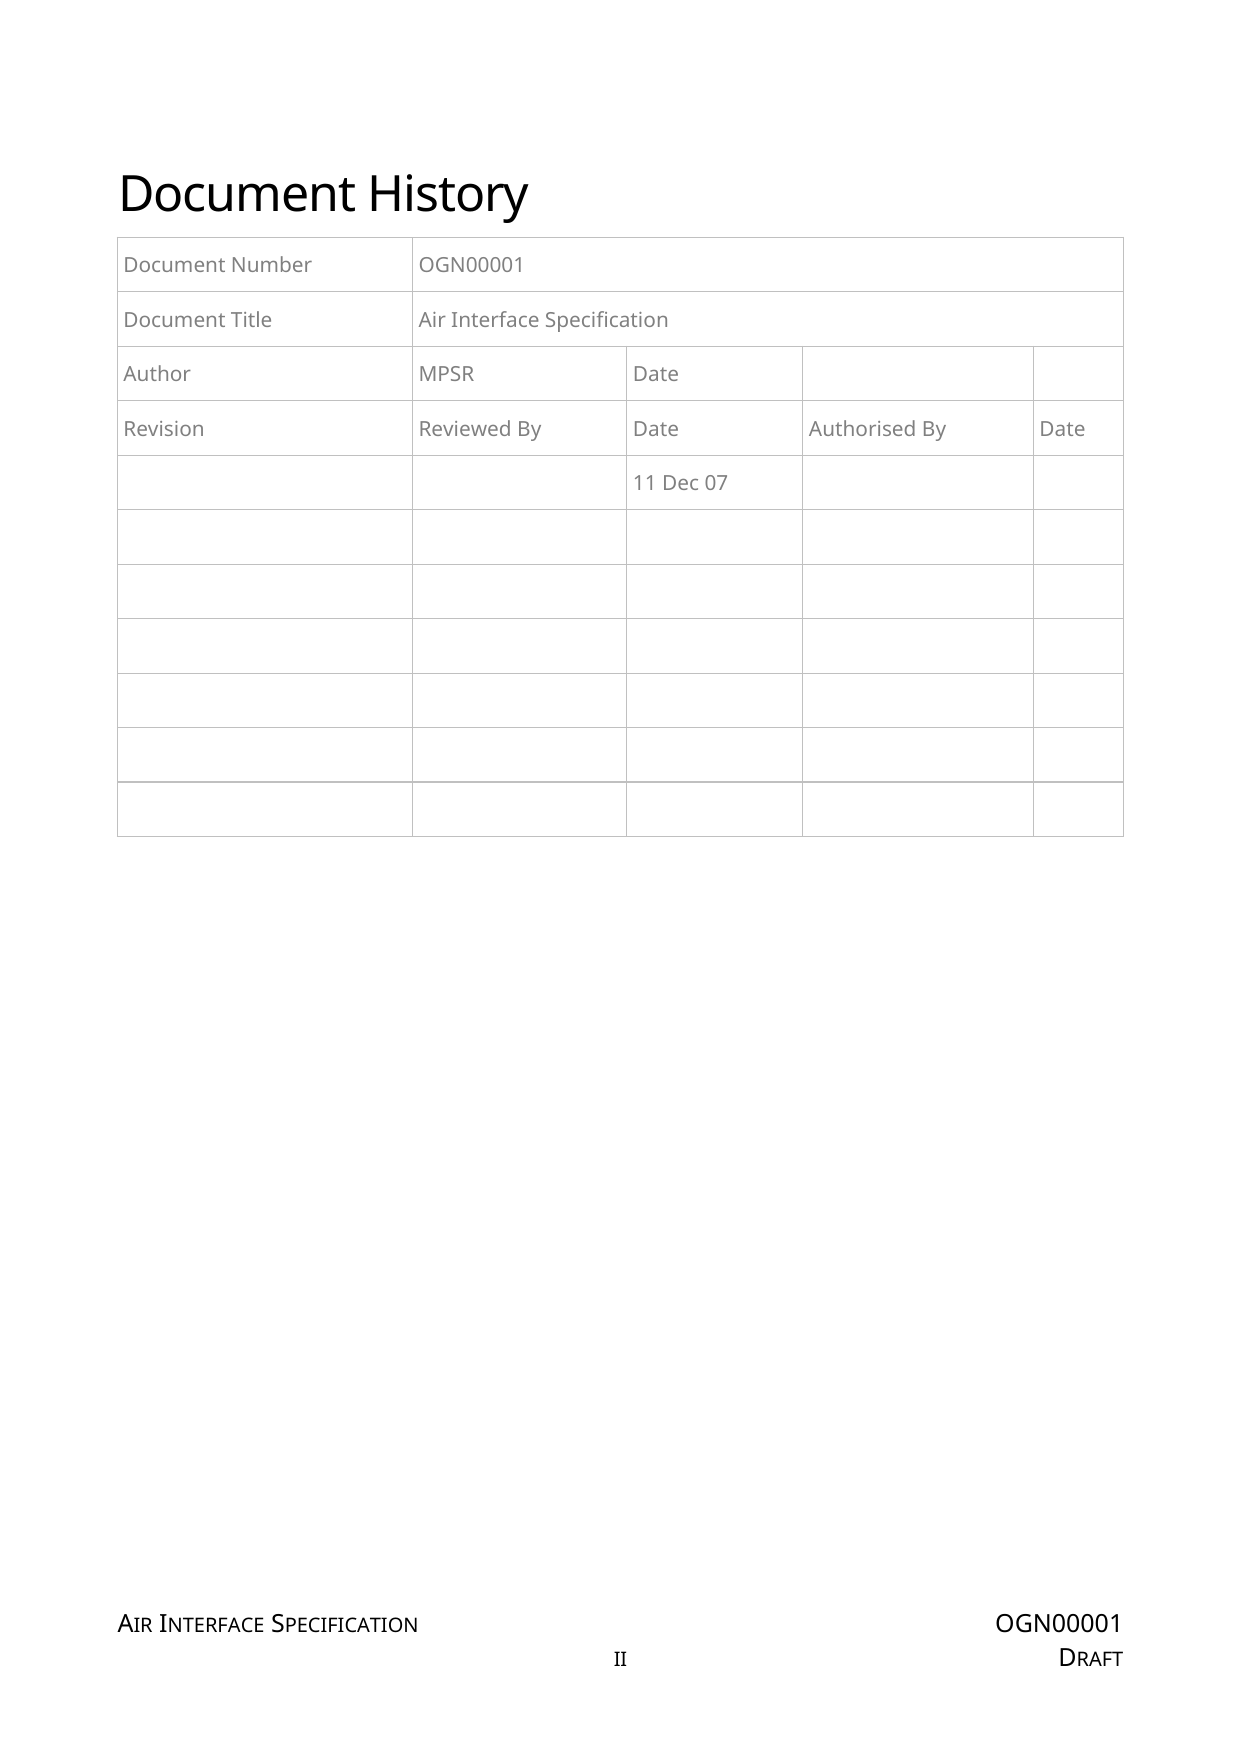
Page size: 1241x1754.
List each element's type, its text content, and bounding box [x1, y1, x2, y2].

table_cell [118, 456, 412, 509]
table_cell MPSR [413, 347, 626, 400]
table_cell [118, 619, 412, 672]
table_cell Revision [118, 401, 412, 454]
table_cell [413, 565, 626, 618]
table_cell Air Interface Specification [413, 292, 1123, 346]
table_cell [1034, 619, 1123, 672]
table_cell [413, 510, 626, 563]
table_cell [803, 619, 1033, 672]
table_cell [118, 565, 412, 618]
table_cell [413, 728, 626, 781]
table_cell [803, 674, 1033, 727]
table_cell [1034, 674, 1123, 727]
table_cell [413, 619, 626, 672]
table_cell [627, 510, 802, 563]
table_cell [118, 728, 412, 781]
table_cell [803, 347, 1033, 400]
table_cell [803, 510, 1033, 563]
table_cell [1034, 565, 1123, 618]
table_cell Reviewed By [413, 401, 626, 454]
table_cell Date [627, 401, 802, 454]
table_cell [803, 783, 1033, 836]
table_cell [1034, 347, 1123, 400]
table_cell [803, 565, 1033, 618]
table_cell Document Title [118, 292, 412, 346]
table_cell [413, 674, 626, 727]
table_cell [118, 783, 412, 836]
table_cell [413, 456, 626, 509]
table_header Document Number [118, 238, 412, 291]
table_cell [1034, 456, 1123, 509]
table_header OGN00001 [413, 238, 1123, 291]
table_cell [118, 510, 412, 563]
table_cell [627, 565, 802, 618]
table_cell [627, 783, 802, 836]
table_cell Authorised By [803, 401, 1033, 454]
table_cell [1034, 510, 1123, 563]
table_cell [1034, 728, 1123, 781]
table_cell [803, 728, 1033, 781]
table_cell [413, 783, 626, 836]
table_cell [627, 674, 802, 727]
title Document History [118, 158, 1122, 226]
table_cell Author [118, 347, 412, 400]
table_cell [803, 456, 1033, 509]
table_cell [627, 619, 802, 672]
table_cell Date [627, 347, 802, 400]
table_cell Date [1034, 401, 1123, 454]
table_cell [1034, 783, 1123, 836]
table_cell [627, 728, 802, 781]
table_cell 11 Dec 07 [627, 456, 802, 509]
table_cell [118, 674, 412, 727]
